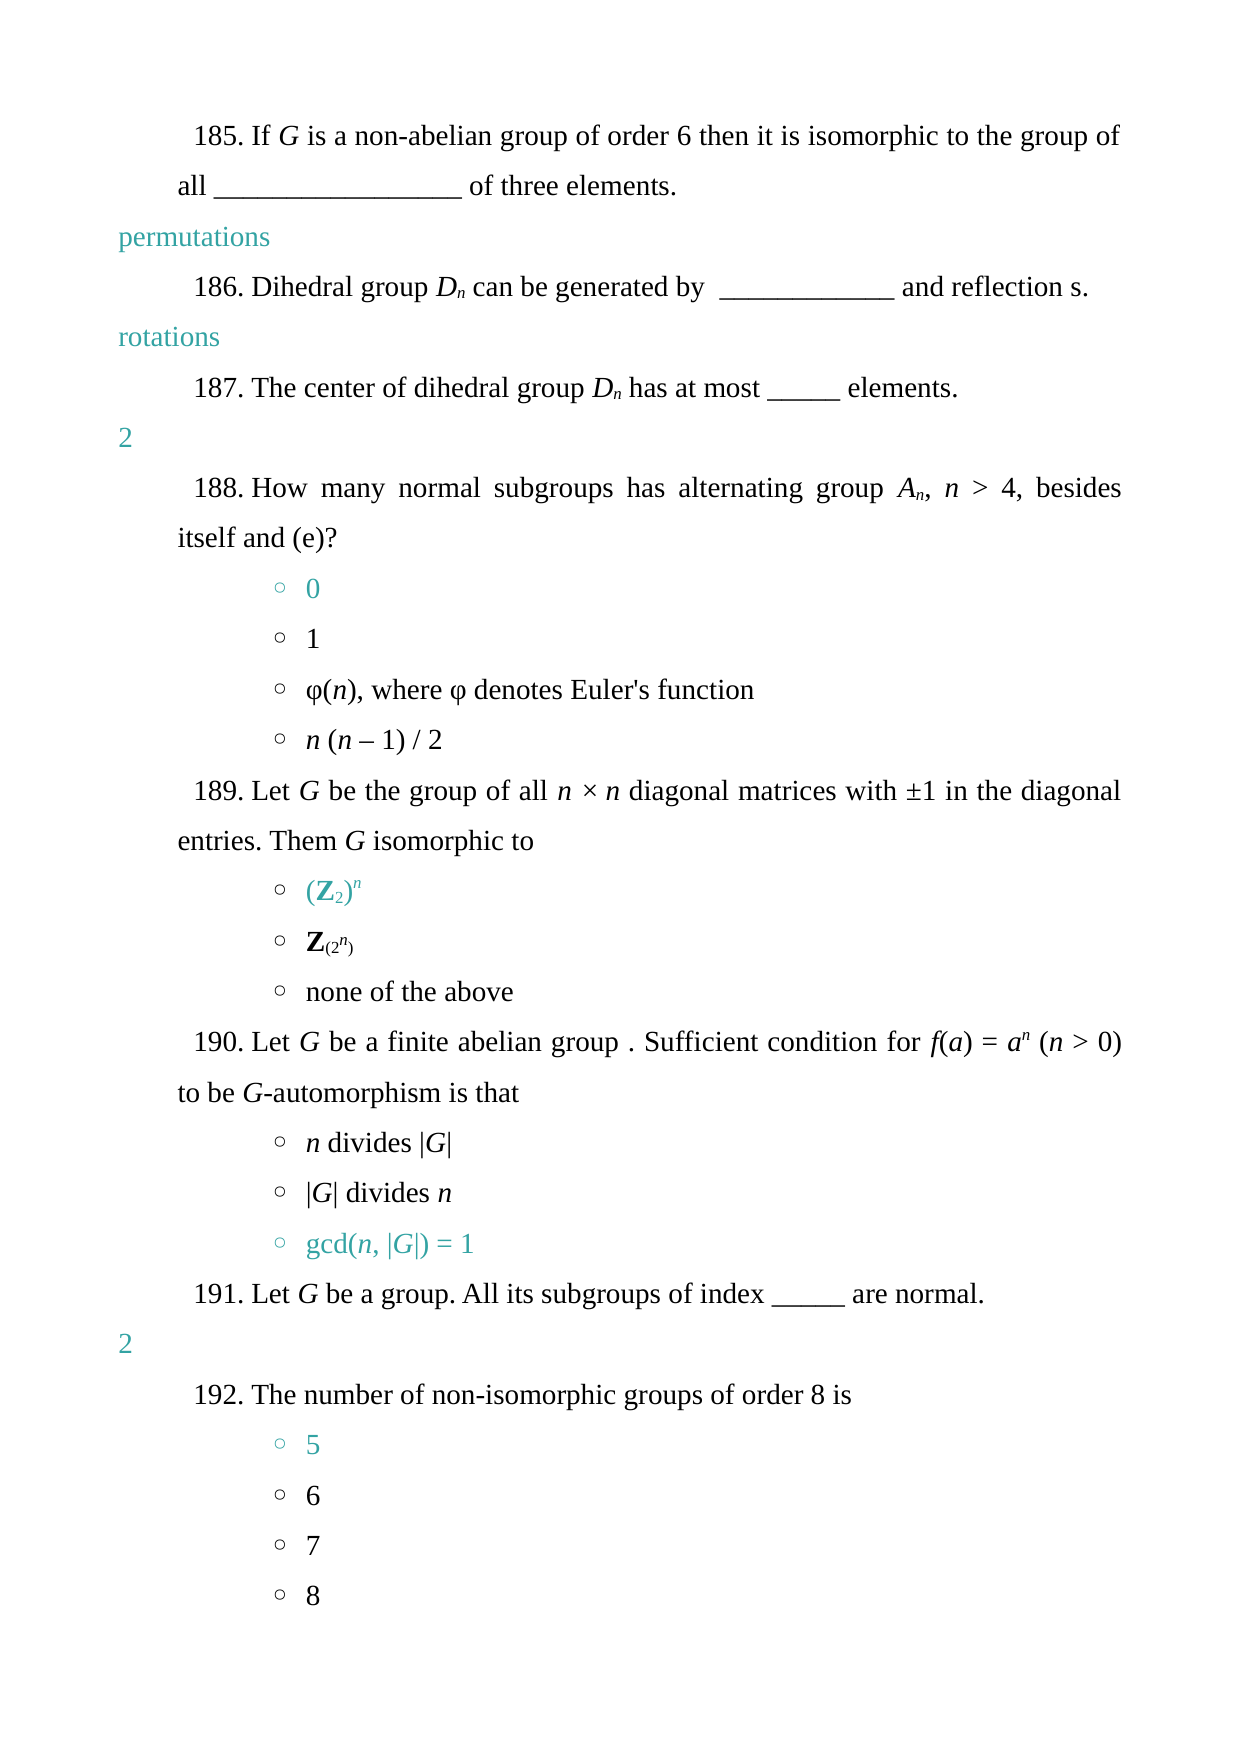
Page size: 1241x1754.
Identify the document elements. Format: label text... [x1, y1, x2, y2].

text rotations [118, 319, 1122, 353]
list Dihedral group Dn can be generated by ____________ and reflection s. [177, 269, 1122, 303]
list |G| divides n [268, 1176, 1122, 1209]
list gcd(n, |G|) = 1 [268, 1226, 1122, 1259]
list (Z2)n [268, 873, 1122, 907]
list 7 [268, 1528, 1122, 1562]
list Let G be the group of all n × n diagonal matrices with ±1 in the diagonal entries. Them G isomorphic to [177, 773, 1122, 856]
list 0 [268, 571, 1122, 604]
list φ(n), where φ denotes Euler's function [268, 672, 1122, 705]
list How many normal subgroups has alternating group An, n > 4, besides itself and (e)? [177, 470, 1122, 554]
list Z(2n) [268, 924, 1122, 957]
list n (n – 1) / 2 [268, 722, 1122, 756]
list 8 [268, 1578, 1122, 1612]
list 5 [268, 1427, 1122, 1461]
text 2 [118, 1327, 1122, 1360]
list If G is a non-abelian group of order 6 then it is isomorphic to the group of all _________________ of three elements. [177, 118, 1122, 202]
text 2 [118, 420, 1122, 453]
list n divides |G| [268, 1125, 1122, 1159]
list The number of non-isomorphic groups of order 8 is [177, 1377, 1122, 1411]
list Let G be a group. All its subgroups of index _____ are normal. [177, 1276, 1122, 1310]
text permutations [118, 219, 1122, 252]
list 1 [268, 621, 1122, 655]
list 6 [268, 1478, 1122, 1511]
list The center of dihedral group Dn has at most _____ elements. [177, 370, 1122, 403]
list Let G be a finite abelian group . Sufficient condition for f(a) = an (n > 0) to be G-automorphism is that [177, 1024, 1122, 1108]
list none of the above [268, 974, 1122, 1008]
